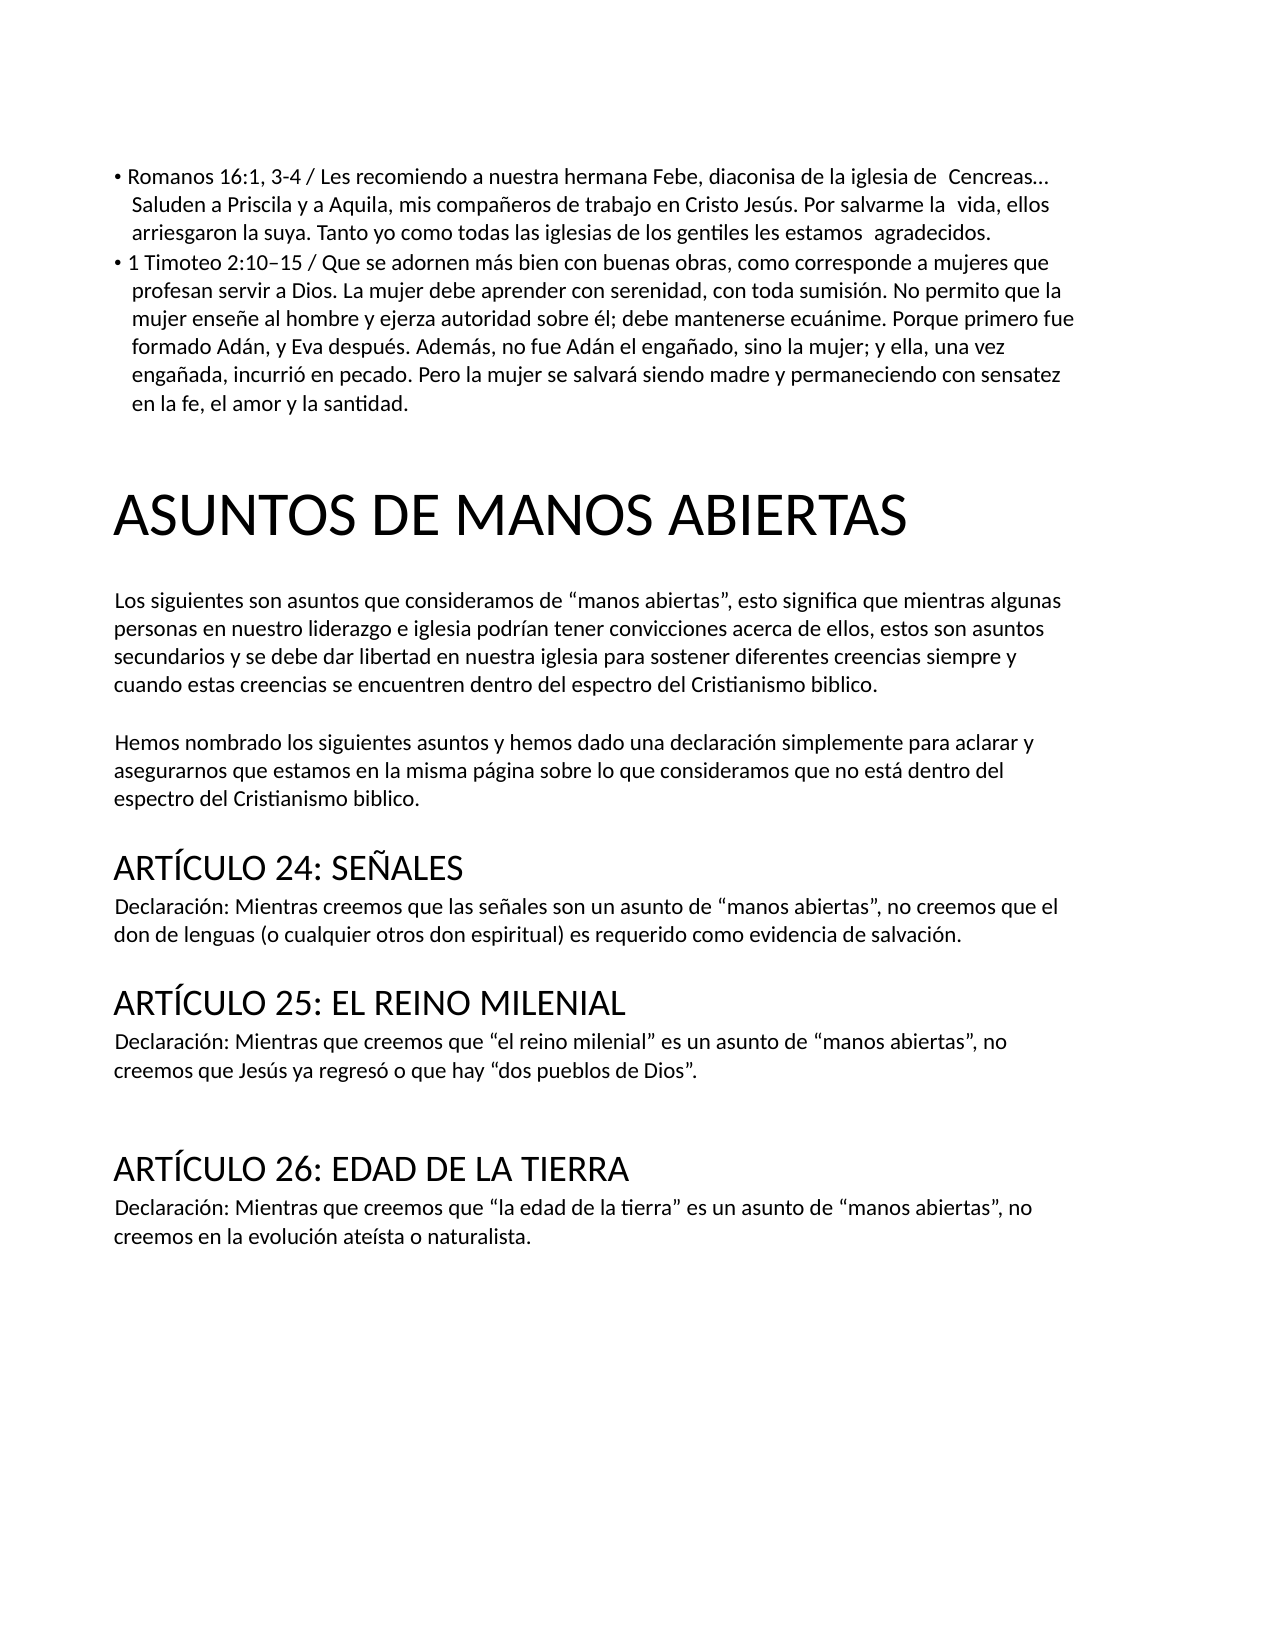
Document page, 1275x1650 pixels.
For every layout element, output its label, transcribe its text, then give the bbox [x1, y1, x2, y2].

text ASUNTOS DE MANOS ABIERTAS [113, 474, 1163, 551]
text Declaración: Mientras creemos que las señales son un asunto de “manos abiertas”, no creemos que el don de lenguas (o cualquier otros don espiritual) es requerido como evidencia de salvación. [114, 892, 1067, 948]
text ARTÍCULO 24: SEÑALES [113, 843, 1163, 889]
text Declaración: Mientras que creemos que “la edad de la tierra” es un asunto de “manos abiertas”, no creemos en la evolución ateísta o naturalista. [113, 1193, 1041, 1250]
text • Romanos 16:1, 3-4 / Les recomiendo a nuestra hermana Febe, diaconisa de la iglesia de Cencreas…Saluden a Priscila y a Aquila, mis compañeros de trabajo en Cristo Jesús. Por salvarme la vida, ellos arriesgaron la suya. Tanto yo como todas las iglesias de los gentiles les estamos agradecidos. [114, 162, 1054, 246]
text • 1 Timoteo 2:10–15 / Que se adornen más bien con buenas obras, como corresponde a mujeres que profesan servir a Dios. La mujer debe aprender con serenidad, con toda sumisión. No permito que la mujer enseñe al hombre y ejerza autoridad sobre él; debe mantenerse ecuánime. Porque primero fue formado Adán, y Eva después. Además, no fue Adán el engañado, sino la mujer; y ella, una vez engañada, incurrió en pecado. Pero la mujer se salvará siendo madre y permaneciendo con sensatez en la fe, el amor y la santidad. [114, 248, 1082, 417]
text ARTÍCULO 25: EL REINO MILENIAL [113, 979, 1163, 1025]
text Declaración: Mientras que creemos que “el reino milenial” es un asunto de “manos abiertas”, no creemos que Jesús ya regresó o que hay “dos pueblos de Dios”. [113, 1027, 1016, 1084]
text Hemos nombrado los siguientes asuntos y hemos dado una declaración simplemente para aclarar y asegurarnos que estamos en la misma página sobre lo que consideramos que no está dentro del espectro del Cristianismo biblico. [113, 728, 1041, 812]
text Los siguientes son asuntos que consideramos de “manos abiertas”, esto significa que mientras algunas personas en nuestro liderazgo e iglesia podrían tener convicciones acerca de ellos, estos son asuntos secundarios y se debe dar libertad en nuestra iglesia para sostener diferentes creencias siempre y cuando estas creencias se encuentren dentro del espectro del Cristianismo biblico. [113, 586, 1070, 699]
text ARTÍCULO 26: EDAD DE LA TIERRA [113, 1145, 1163, 1191]
